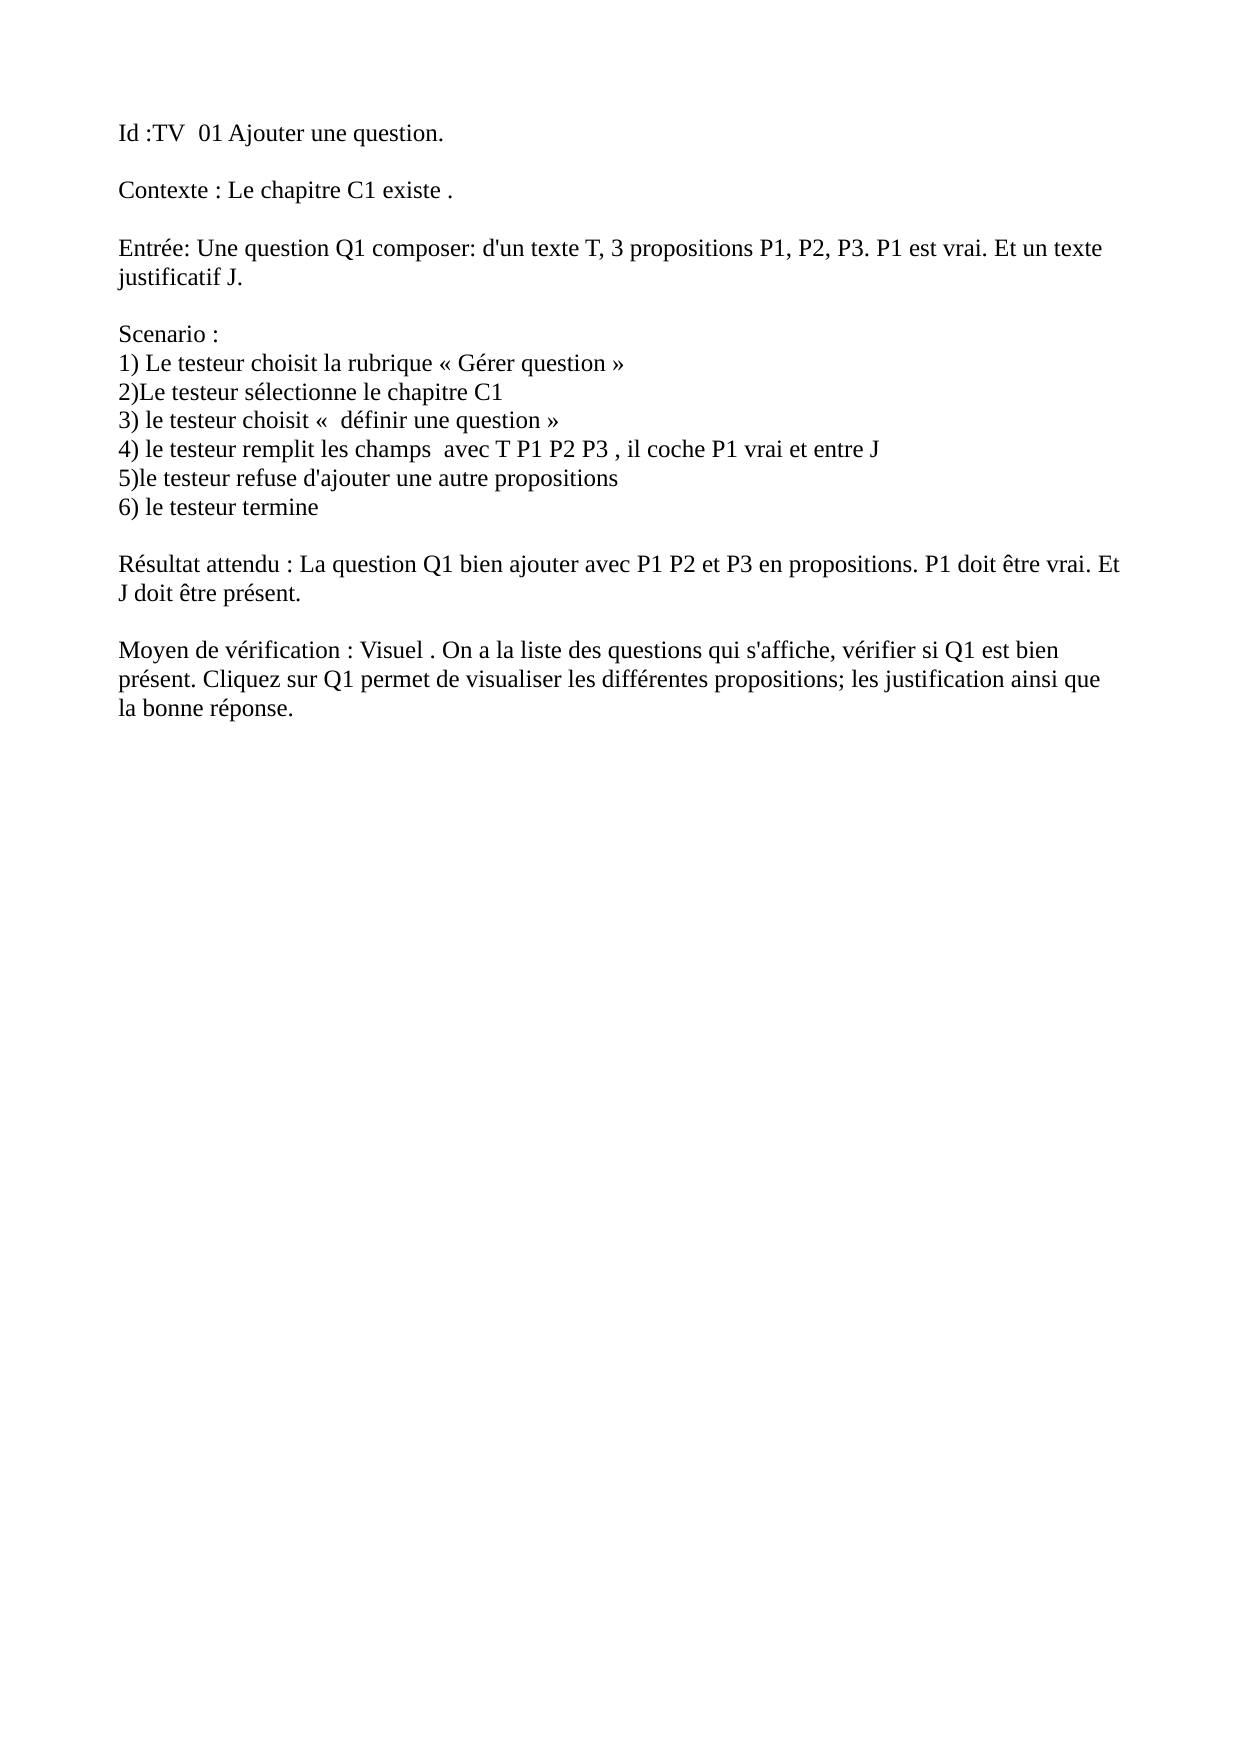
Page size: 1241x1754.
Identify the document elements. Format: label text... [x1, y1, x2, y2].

text 6) le testeur termine [118, 492, 1122, 521]
text 2)Le testeur sélectionne le chapitre C1 [118, 377, 1122, 406]
text Moyen de vérification : Visuel . On a la liste des questions qui s'affiche, vérifier si Q1 est bien présent. Cliquez sur Q1 permet de visualiser les différentes propositions; les justification ainsi que la bonne réponse. [118, 636, 1122, 722]
text 3) le testeur choisit « définir une question » [118, 406, 1122, 434]
text 4) le testeur remplit les champs avec T P1 P2 P3 , il coche P1 vrai et entre J [118, 434, 1122, 463]
text 5)le testeur refuse d'ajouter une autre propositions [118, 463, 1122, 492]
text Contexte : Le chapitre C1 existe . [118, 176, 1122, 204]
text Id :TV 01 Ajouter une question. [118, 118, 1122, 147]
text Entrée: Une question Q1 composer: d'un texte T, 3 propositions P1, P2, P3. P1 est vrai. Et un texte justificatif J. [118, 233, 1122, 291]
text Scenario : [118, 319, 1122, 348]
text Résultat attendu : La question Q1 bien ajouter avec P1 P2 et P3 en propositions. P1 doit être vrai. Et J doit être présent. [118, 549, 1122, 607]
text 1) Le testeur choisit la rubrique « Gérer question » [118, 348, 1122, 377]
